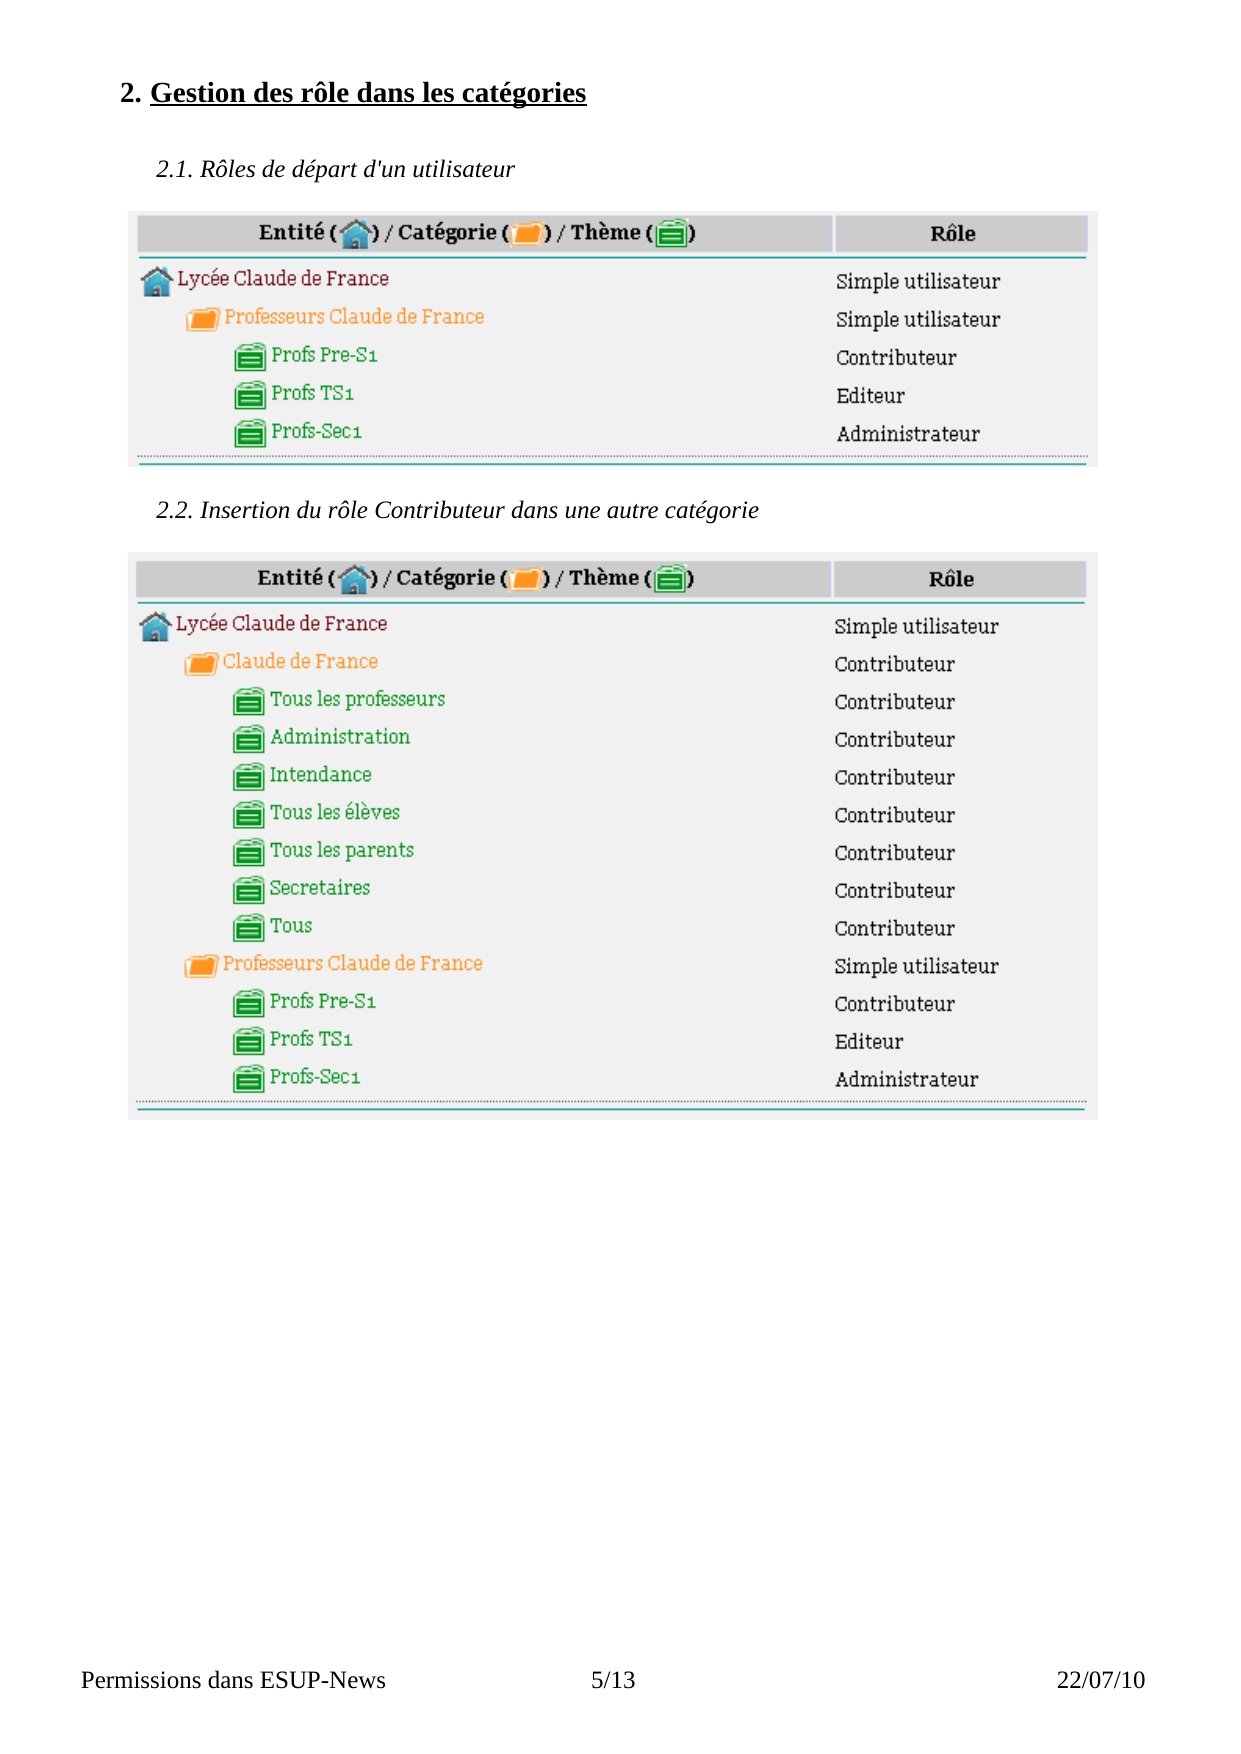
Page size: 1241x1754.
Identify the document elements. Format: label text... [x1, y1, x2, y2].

subtitle Gestion des rôle dans les catégories [112, 75, 1151, 108]
subtitle Rôles de départ d'un utilisateur [150, 154, 1151, 183]
subtitle Insertion du rôle Contributeur dans une autre catégorie [150, 495, 1151, 524]
